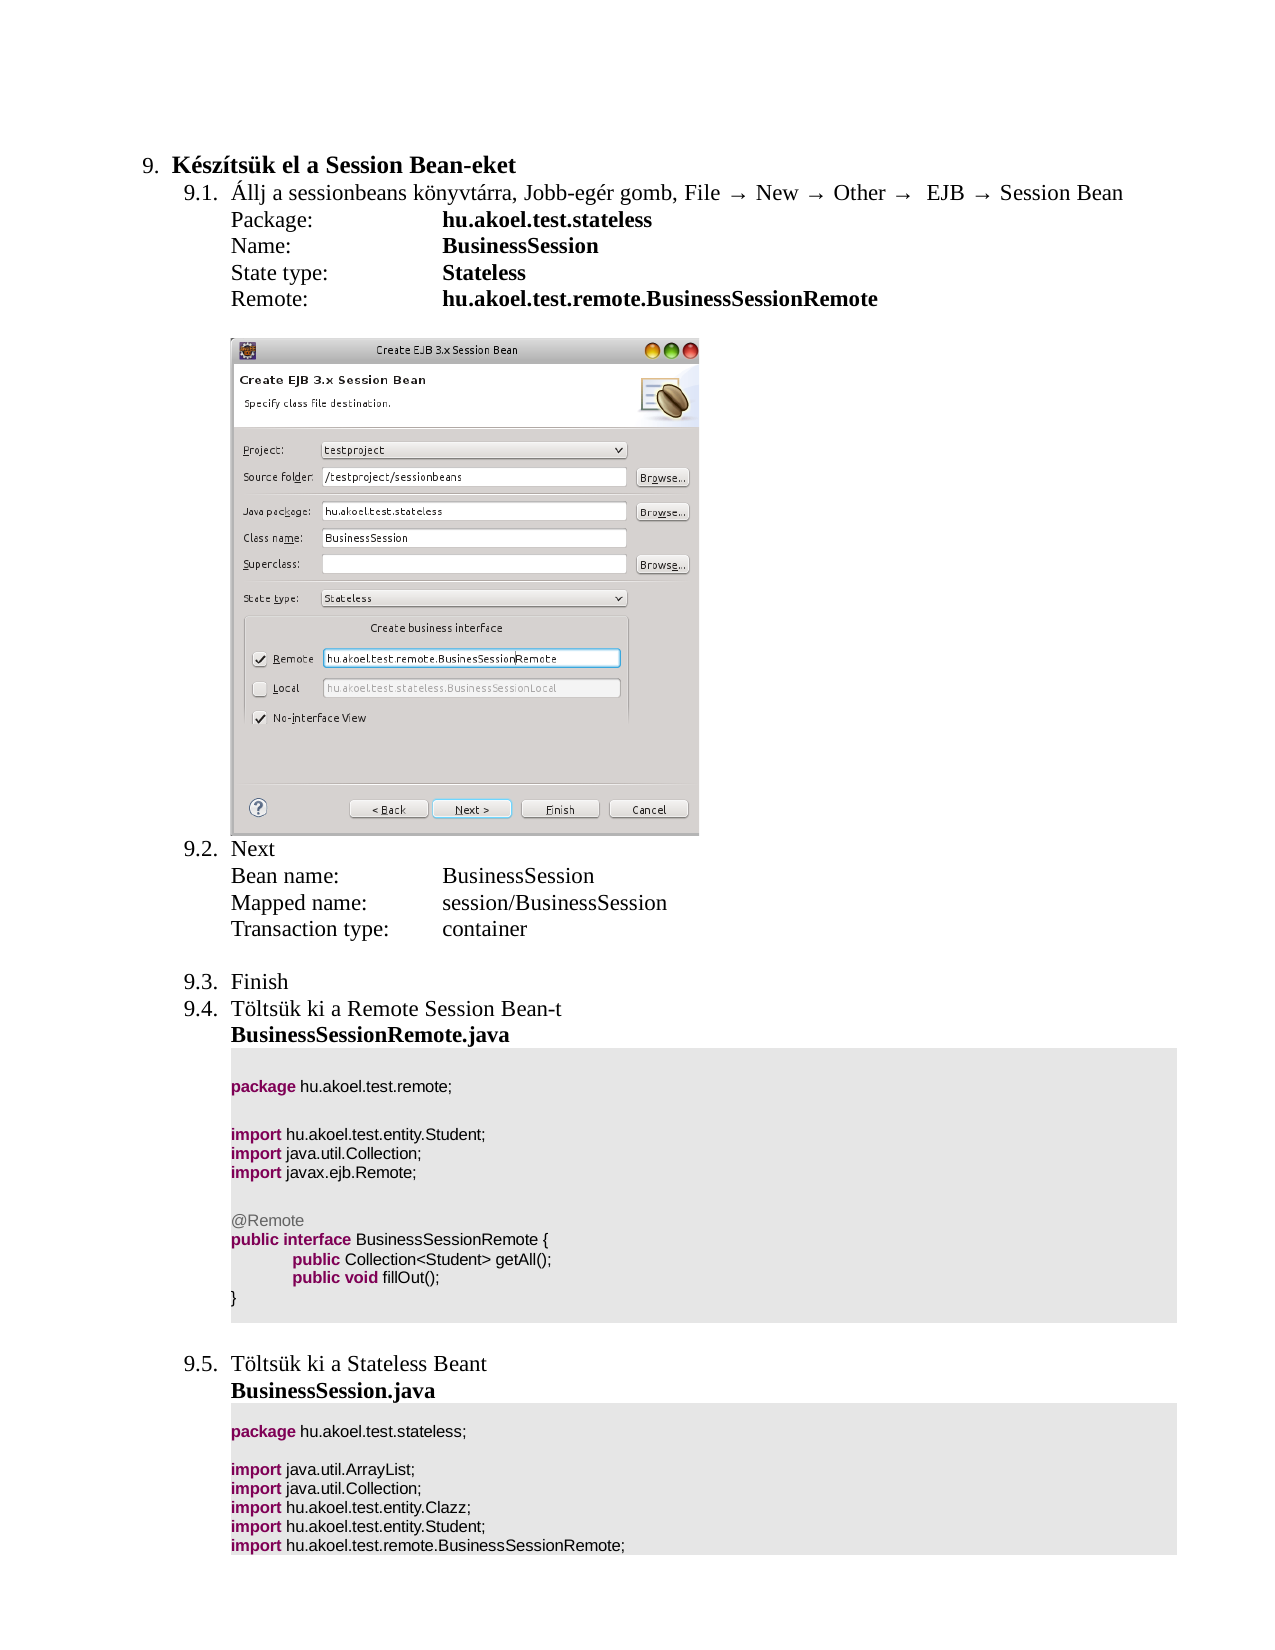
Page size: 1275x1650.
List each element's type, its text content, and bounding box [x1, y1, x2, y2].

text } [231, 1287, 1177, 1307]
text package hu.akoel.test.stateless; [231, 1422, 1177, 1441]
text public interface BusinessSessionRemote { [231, 1230, 1177, 1249]
subtitle BusinessSessionRemote.java [231, 1021, 1177, 1048]
subtitle Next [183, 835, 1177, 862]
text package hu.akoel.test.remote; [231, 1077, 1177, 1096]
text import java.util.Collection; [231, 1144, 1177, 1163]
text Name: BusinessSession [231, 232, 1177, 259]
text import javax.ejb.Remote; [231, 1163, 1177, 1182]
text @Remote [231, 1211, 1177, 1230]
text import hu.akoel.test.entity.Student; [231, 1517, 1177, 1536]
subtitle Finish [183, 968, 1177, 995]
subtitle BusinessSession.java [231, 1377, 1177, 1403]
picture [230, 338, 700, 836]
subtitle Állj a sessionbeans könyvtárra, Jobb-egér gomb, File → New → Other → EJB → Session Bean [183, 179, 1177, 206]
text public void fillOut(); [231, 1268, 1177, 1287]
subtitle Bean name: BusinessSession [231, 862, 1177, 888]
subtitle Készítsük el a Session Bean-eket [142, 150, 1177, 179]
text import java.util.Collection; [231, 1479, 1177, 1498]
text import java.util.ArrayList; [231, 1460, 1177, 1479]
subtitle Töltsük ki a Remote Session Bean-t [183, 995, 1177, 1021]
text Remote: hu.akoel.test.remote.BusinessSessionRemote [231, 285, 1177, 312]
subtitle Mapped name: session/BusinessSession [231, 888, 1177, 915]
text State type: Stateless [231, 259, 1177, 285]
subtitle Transaction type: container [231, 915, 1177, 942]
subtitle Töltsük ki a Stateless Beant [183, 1350, 1177, 1377]
text import hu.akoel.test.remote.BusinessSessionRemote; [231, 1536, 1177, 1555]
text import hu.akoel.test.entity.Student; [231, 1125, 1177, 1144]
text import hu.akoel.test.entity.Clazz; [231, 1498, 1177, 1517]
text public Collection<Student> getAll(); [231, 1249, 1177, 1268]
text Package: hu.akoel.test.stateless [231, 206, 1177, 232]
